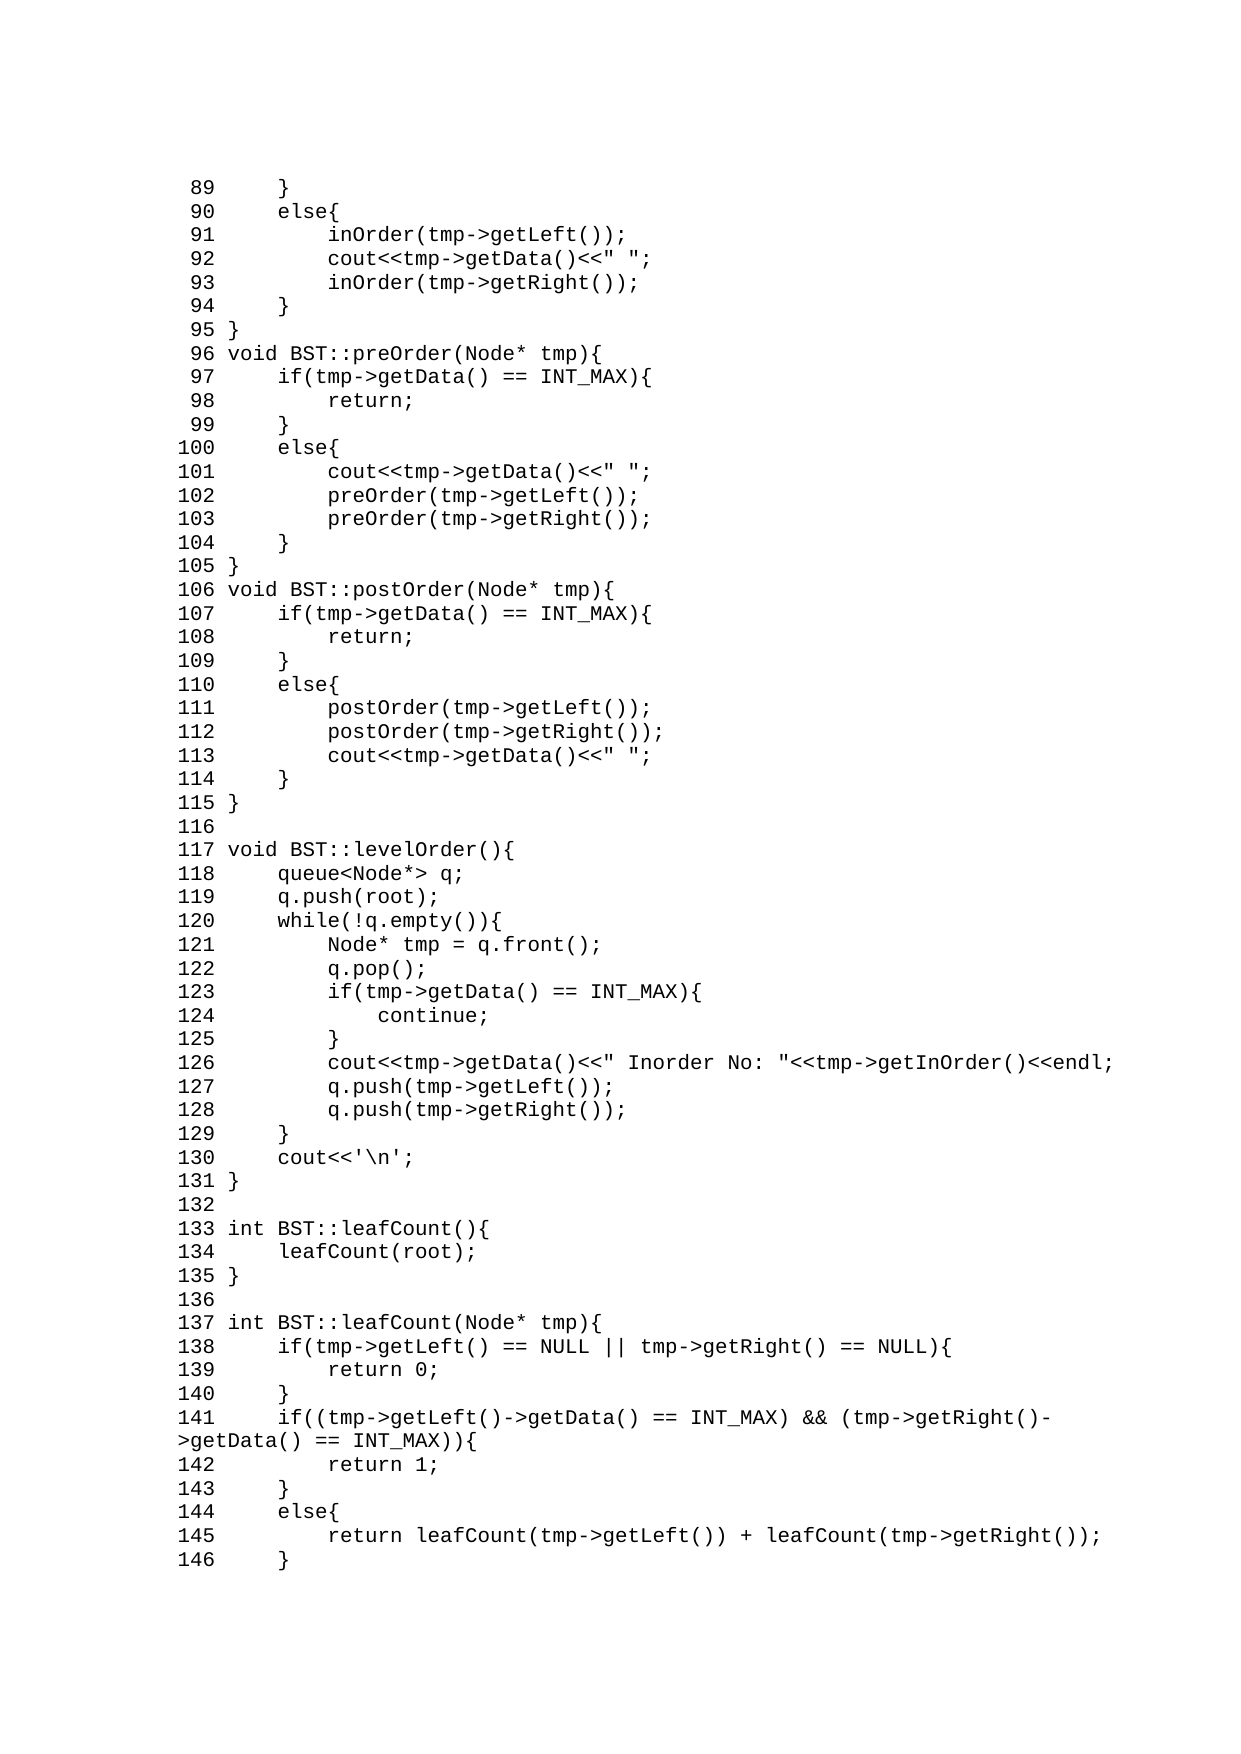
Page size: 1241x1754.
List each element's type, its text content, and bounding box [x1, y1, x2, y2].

text 105 } [177, 556, 1122, 579]
text 145 return leafCount(tmp->getLeft()) + leafCount(tmp->getRight()); [177, 1525, 1122, 1549]
text 143 } [177, 1478, 1122, 1501]
text 130 cout<<'\n'; [177, 1147, 1122, 1170]
text 117 void BST::levelOrder(){ [177, 839, 1122, 863]
text 109 } [177, 650, 1122, 674]
text 96 void BST::preOrder(Node* tmp){ [177, 343, 1122, 366]
text 111 postOrder(tmp->getLeft()); [177, 697, 1122, 721]
text 120 while(!q.empty()){ [177, 910, 1122, 934]
text 112 postOrder(tmp->getRight()); [177, 721, 1122, 745]
text 122 q.pop(); [177, 957, 1122, 981]
text 126 cout<<tmp->getData()<<" Inorder No: "<<tmp->getInOrder()<<endl; [177, 1052, 1122, 1076]
text 135 } [177, 1265, 1122, 1288]
text 138 if(tmp->getLeft() == NULL || tmp->getRight() == NULL){ [177, 1336, 1122, 1359]
text 121 Node* tmp = q.front(); [177, 934, 1122, 957]
text 124 continue; [177, 1005, 1122, 1028]
text 133 int BST::leafCount(){ [177, 1218, 1122, 1241]
text 91 inOrder(tmp->getLeft()); [177, 224, 1122, 248]
text 129 } [177, 1123, 1122, 1147]
text 119 q.push(root); [177, 887, 1122, 910]
text 144 else{ [177, 1501, 1122, 1525]
text 94 } [177, 295, 1122, 319]
text 100 else{ [177, 437, 1122, 461]
text 125 } [177, 1028, 1122, 1052]
text 98 return; [177, 390, 1122, 414]
text 128 q.push(tmp->getRight()); [177, 1099, 1122, 1123]
text 123 if(tmp->getData() == INT_MAX){ [177, 981, 1122, 1005]
text 90 else{ [177, 201, 1122, 224]
text 118 queue<Node*> q; [177, 863, 1122, 887]
text 132 [177, 1194, 1122, 1218]
text 127 q.push(tmp->getLeft()); [177, 1076, 1122, 1099]
text 92 cout<<tmp->getData()<<" "; [177, 248, 1122, 272]
text 146 } [177, 1549, 1122, 1572]
text 89 } [177, 177, 1122, 201]
text 99 } [177, 414, 1122, 437]
text 116 [177, 816, 1122, 839]
text 142 return 1; [177, 1454, 1122, 1478]
text 101 cout<<tmp->getData()<<" "; [177, 461, 1122, 484]
text 110 else{ [177, 674, 1122, 697]
text 108 return; [177, 626, 1122, 650]
text 136 [177, 1288, 1122, 1312]
text 103 preOrder(tmp->getRight()); [177, 508, 1122, 532]
text 114 } [177, 768, 1122, 792]
text 137 int BST::leafCount(Node* tmp){ [177, 1312, 1122, 1336]
text 134 leafCount(root); [177, 1241, 1122, 1265]
text 102 preOrder(tmp->getLeft()); [177, 484, 1122, 508]
text 93 inOrder(tmp->getRight()); [177, 272, 1122, 295]
text 106 void BST::postOrder(Node* tmp){ [177, 579, 1122, 603]
text 115 } [177, 792, 1122, 816]
text 107 if(tmp->getData() == INT_MAX){ [177, 603, 1122, 626]
text 140 } [177, 1383, 1122, 1407]
text 113 cout<<tmp->getData()<<" "; [177, 745, 1122, 768]
text 97 if(tmp->getData() == INT_MAX){ [177, 366, 1122, 390]
text 104 } [177, 532, 1122, 556]
text 95 } [177, 319, 1122, 343]
text 141 if((tmp->getLeft()->getData() == INT_MAX) && (tmp->getRight()->getData() == INT_MAX)){ [177, 1407, 1122, 1454]
text 131 } [177, 1170, 1122, 1194]
text 139 return 0; [177, 1359, 1122, 1383]
